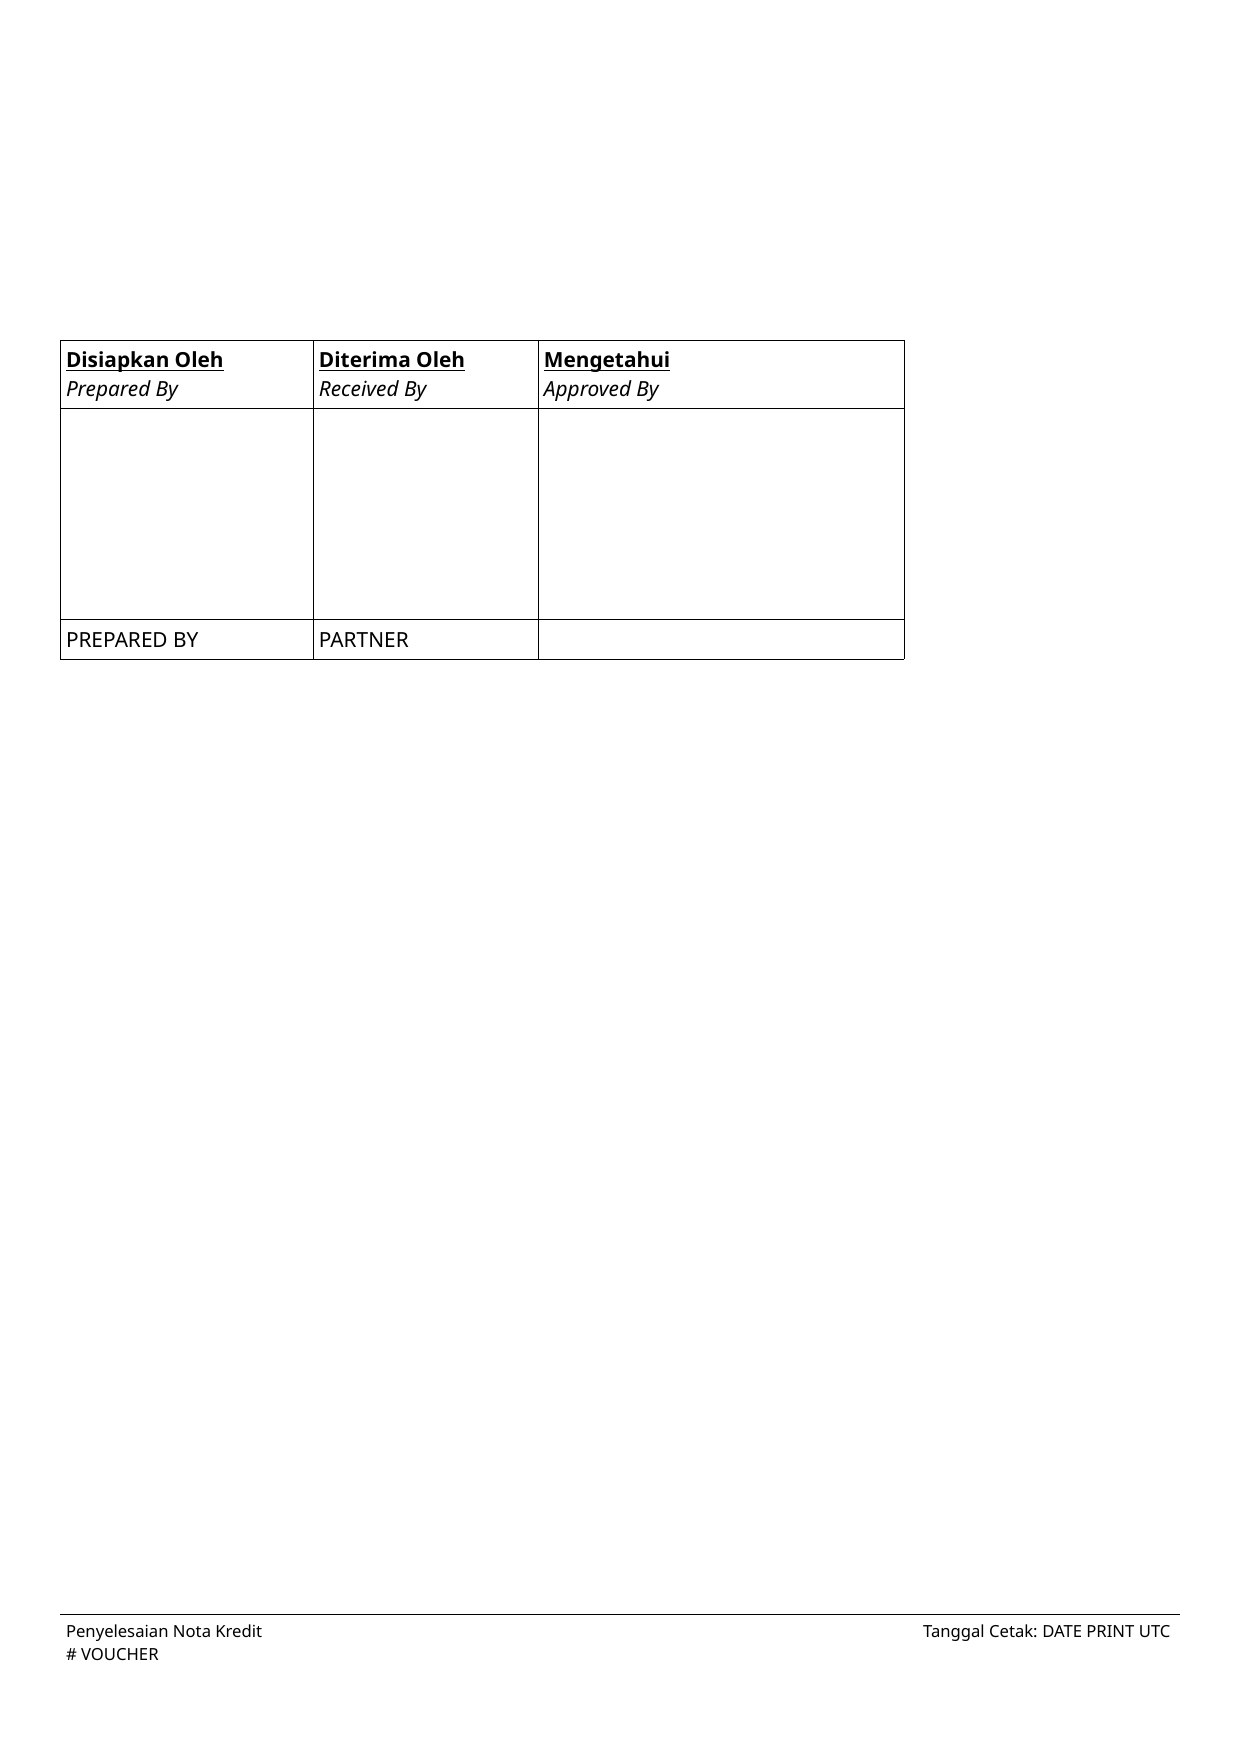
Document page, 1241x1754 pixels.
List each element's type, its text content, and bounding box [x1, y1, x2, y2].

table_cell [538, 660, 904, 693]
table_cell [313, 660, 538, 693]
table_cell [905, 619, 1180, 659]
table_header [905, 340, 1180, 408]
table_cell [904, 659, 1180, 693]
table_cell [314, 409, 538, 619]
table_header Diterima Oleh Received By [314, 341, 538, 408]
table_cell PARTNER [314, 620, 538, 659]
table_cell PREPARED BY [61, 620, 313, 659]
table_cell [61, 409, 313, 619]
table_cell [539, 620, 904, 659]
table_header Mengetahui Approved By [539, 341, 904, 408]
table_header Disiapkan Oleh Prepared By [61, 341, 313, 408]
table_cell [539, 409, 904, 619]
table_cell [905, 408, 1180, 619]
table_cell [60, 660, 313, 693]
